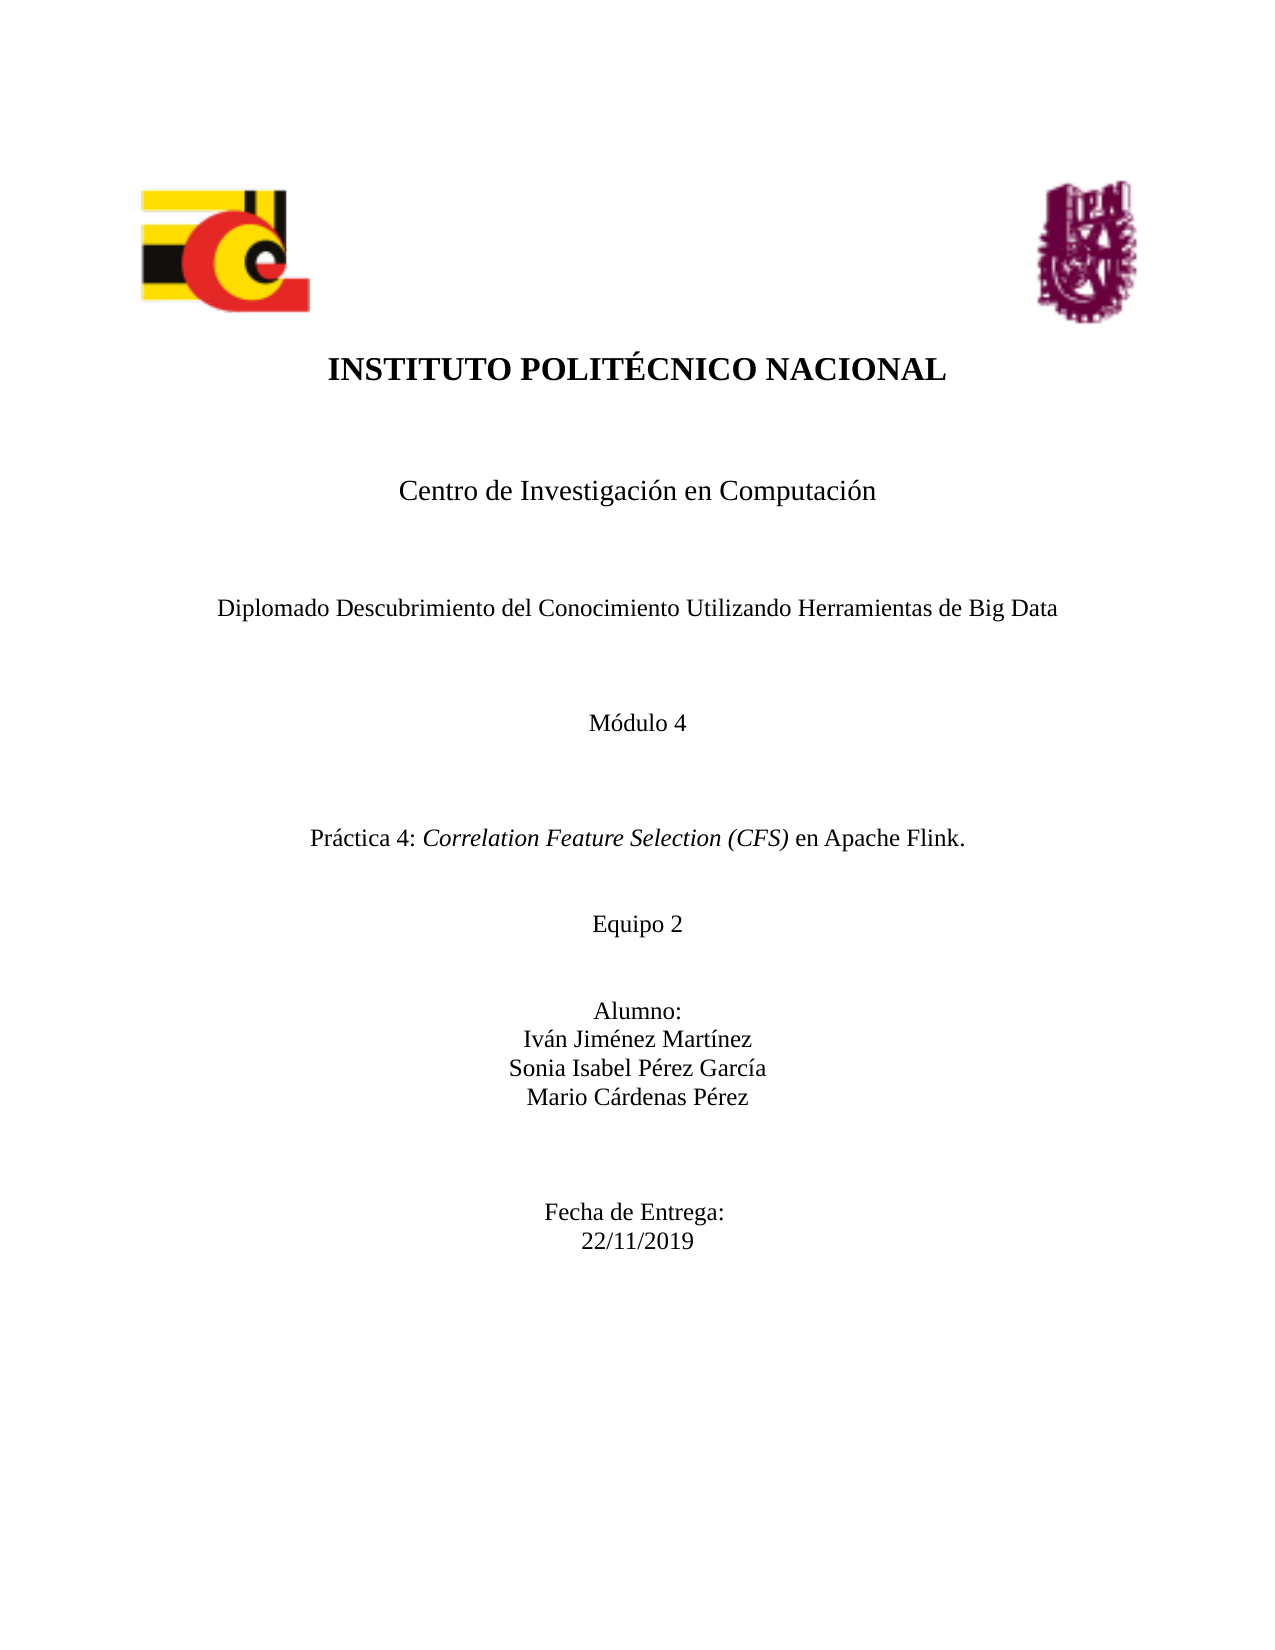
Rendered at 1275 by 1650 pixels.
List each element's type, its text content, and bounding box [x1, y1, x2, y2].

text 22/11/2019 [118, 1226, 1157, 1254]
text Centro de Investigación en Computación [118, 473, 1157, 507]
picture [117, 183, 327, 319]
text Mario Cárdenas Pérez [118, 1082, 1157, 1111]
picture [1024, 176, 1155, 333]
text Iván Jiménez Martínez [118, 1024, 1157, 1053]
text Fecha de Entrega: [118, 1197, 1157, 1226]
text Práctica 4: Correlation Feature Selection (CFS) en Apache Flink. [118, 823, 1157, 852]
text Diplomado Descubrimiento del Conocimiento Utilizando Herramientas de Big Data [118, 593, 1157, 622]
text Sonia Isabel Pérez García [118, 1053, 1157, 1082]
text Alumno: [118, 996, 1157, 1024]
text Módulo 4 [118, 708, 1157, 737]
text INSTITUTO POLITÉCNICO NACIONAL [118, 349, 1157, 387]
text Equipo 2 [118, 909, 1157, 938]
